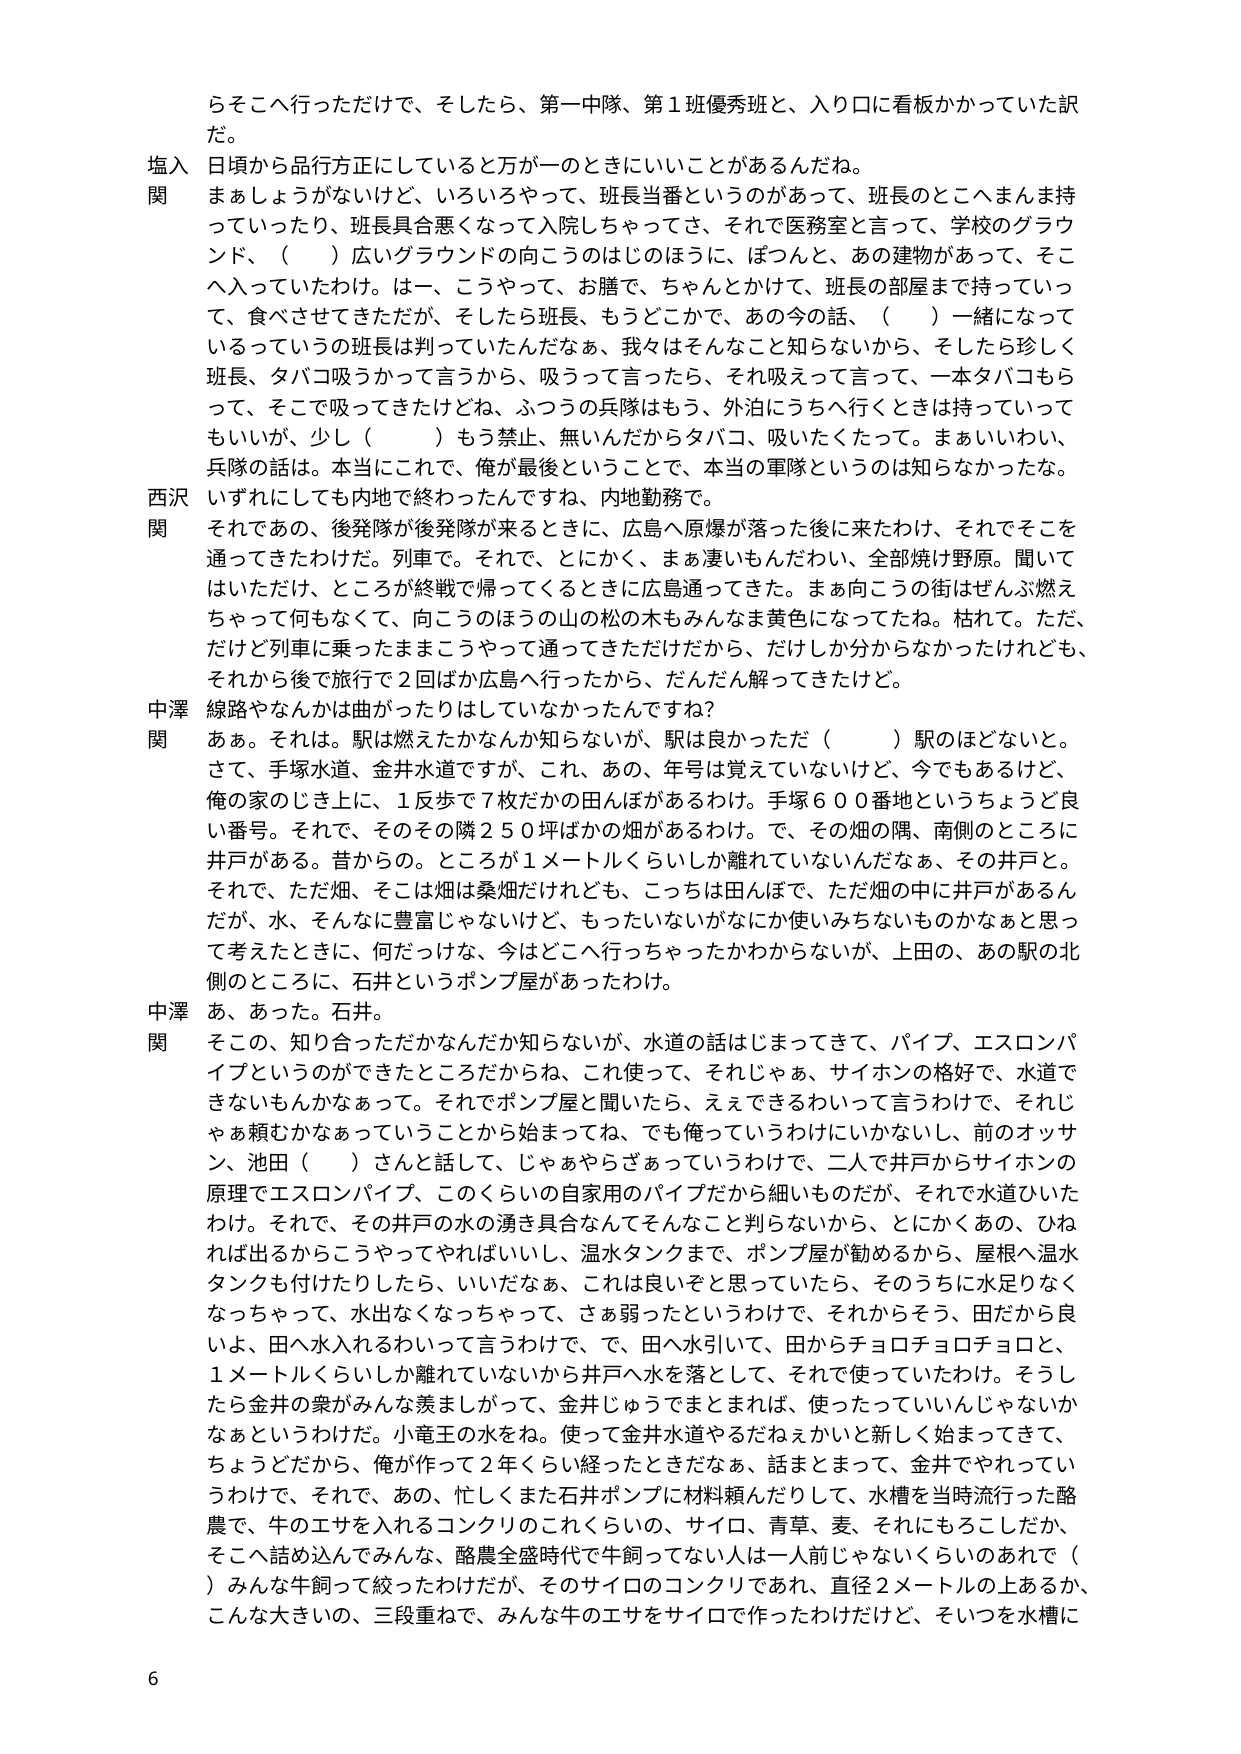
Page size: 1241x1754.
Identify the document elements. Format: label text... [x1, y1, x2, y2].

text 中澤 線路やなんかは曲がったりはしていなかったんですね？ [148, 693, 1093, 723]
text 西沢 いずれにしても内地で終わったんですね、内地勤務で。 [148, 481, 1093, 512]
text 関 そこの、知り合っただかなんだか知らないが、水道の話はじまってきて、パイプ、エスロンパイプというのができたところだからね、これ使って、それじゃぁ、サイホンの格好で、水道できないもんかなぁって。それでポンプ屋と聞いたら、えぇできるわいって言うわけで、それじゃぁ頼むかなぁっていうことから始まってね、でも俺っていうわけにいかないし、前のオッサン、池田（ ）さんと話して、じゃぁやらざぁっていうわけで、二人で井戸からサイホンの原理でエスロンパイプ、このくらいの自家用のパイプだから細いものだが、それで水道ひいたわけ。それで、その井戸の水の湧き具合なんてそんなこと判らないから、とにかくあの、ひねれば出るからこうやってやればいいし、温水タンクまで、ポンプ屋が勧めるから、屋根へ温水タンクも付けたりしたら、いいだなぁ、これは良いぞと思っていたら、そのうちに水足りなくなっちゃって、水出なくなっちゃって、さぁ弱ったというわけで、それからそう、田だから良いよ、田へ水入れるわいって言うわけで、で、田へ水引いて、田からチョロチョロチョロと、１メートルくらいしか離れていないから井戸へ水を落として、それで使っていたわけ。そうしたら金井の衆がみんな羨ましがって、金井じゅうでまとまれば、使ったっていいんじゃないかなぁというわけだ。小竜王の水をね。使って金井水道やるだねぇかいと新しく始まってきて、ちょうどだから、俺が作って２年くらい経ったときだなぁ、話まとまって、金井でやれっていうわけで、それで、あの、忙しくまた石井ポンプに材料頼んだりして、水槽を当時流行った酪農で、牛のエサを入れるコンクリのこれくらいの、サイロ、青草、麦、それにもろこしだか、そこへ詰め込んでみんな、酪農全盛時代で牛飼ってない人は一人前じゃないくらいのあれで（ ）みんな牛飼って絞ったわけだが、そのサイロのコンクリであれ、直径２メートルの上あるか、こんな大きいの、三段重ねで、みんな牛のエサをサイロで作ったわけだけど、そいつを水槽に作ったわけ、三段に。それで、とにかくまぁ早くやりたいって訳で、硬化期間というのがあるもんだわなぁ、コンクリには。ところがそんな勉強なんてしないから、とにかく早く作ればいいっていうわけで、サイロ作って、まだ完全に硬化、固まらないうちに水入れたわけ、そうしたらパンクしちゃて、それで、また、全部じゃなかったから、（ ）のほう、２つくらい、まぁ頭のへんから割れちゃったんだなぁ、またその上作り直してサイロ作って、それで今度は、まだ失敗しないように少し硬化するまで待ってて水溜めて、そしたら良くて。で、金井水道で始めたわけ。ところが冬季間、渇水になると水足りなくなっちゃって、水の計算なんてことやりっこなしでやっただから、それで、仕方がないから今度は本竜王の水、あの、エスロンパイプじゃなくて、柔らかいビニールのホースで、あそこ、１００Mなんてなかったな、７、８０メートルのとこ通ってきて、途中でつないで、それで水槽へ入れたが、それで水は足りていたわけ。それで、２年くらい経ったら今度は手塚の人たちが羨ましくて、寺裏の水使って、水道やるじゃないかって話始まってきたわけ。だから金井水道やるまえに俺と前のオッサンでやって、２年くらい経って、金井水道がやって、また２年くらい経って手塚水道、それで手塚水道の寺裏の水やるって言ったところ新町が仲間にしてくれという話になってきて、それで、いろいろな研究の結果、新町も入れてということで、あのときに大金にかかわるからと言って、なにか材木、どっか山少し売って、金井は用ないからってことで配分金もらったわな金井は。他は水道の関係でみんな使うから、直接はもらわなかったけど、金井のひとは、どれくらいかな、１０００円くらいかな、そしたらあの、とにかく初めてのことに金かかるからということで、御岳さんも松、どんだけの溝中の人に松売った銭、分けてくれたけど、それで、手塚水道が始まったはいいが、また渇水期に水足りなくなっちゃって、寺裏の水だけでは足りなくて、新堰へ水連れてきて、とか、お宮の近くから（ ）またポンプアップで、今度は本格的なあの、水槽と、あれが、殺菌装置まで作ったんだなぁ。金井は本当の簡易水道だから、そんなものなしで、サイロだけでやったんだけど、こっちの手塚水道は殺菌装置まで作って、やったけど今の水、足りなくなっちゃって、新堰から水を上げて、それで賄って、それもちょうど２年くらい経って、今度は県営水道が始まってきたわけ。 [148, 1026, 1093, 1630]
text 関 まぁしょうがないけど、いろいろやって、班長当番というのがあって、班長のとこへまんま持っていったり、班長具合悪くなって入院しちゃってさ、それで医務室と言って、学校のグラウンド、（ ）広いグラウンドの向こうのはじのほうに、ぽつんと、あの建物があって、そこへ入っていたわけ。はー、こうやって、お膳で、ちゃんとかけて、班長の部屋まで持っていって、食べさせてきただが、そしたら班長、もうどこかで、あの今の話、（ ）一緒になっているっていうの班長は判っていたんだなぁ、我々はそんなこと知らないから、そしたら珍しく班長、タバコ吸うかって言うから、吸うって言ったら、それ吸えって言って、一本タバコもらって、そこで吸ってきたけどね、ふつうの兵隊はもう、外泊にうちへ行くときは持っていってもいいが、少し（ ）もう禁止、無いんだからタバコ、吸いたくたって。まぁいいわい、兵隊の話は。本当にこれで、俺が最後ということで、本当の軍隊というのは知らなかったな。 [148, 179, 1093, 481]
text 中澤 あ、あった。石井。 [148, 995, 1093, 1026]
text 関 そうそう、だぶんそれだ。あのね、昭和１５年に塩田公民学校高等科、昔は６３３じゃなくて６２制だから、高等科卒業しているとみんな、長男は別として、ほとんどの人は、若干うちに余裕もなければだめだけど、高校へ、今の高校へ行ったわけだ。ところが、ひとつのクラスで２人くらい、よくして３人くらいしか高校へは行かないわけ、ほとんど、我は跡取りだというようなことで、農家の出身は公民といって、あそこで（ ）勉強をしてきたんだけども、そのとこの学校へ入ったときにさ、級長と副級長というの、もう入学のときに決まっていたわけ。だから、今の話の、その選考して学校同士の話し合いで、決めてあったんではないか。だから軍隊もその（ ）別に試験があったわけでもないし何でもないし、ただ割り振れられたからそこへ行っただけで、そしたら、第一中隊、第１班優秀班と、入り口に看板かかっていた訳だ。 [148, 88, 1093, 149]
text 関 それであの、後発隊が後発隊が来るときに、広島へ原爆が落った後に来たわけ、それでそこを通ってきたわけだ。列車で。それで、とにかく、まぁ凄いもんだわい、全部焼け野原。聞いてはいただけ、ところが終戦で帰ってくるときに広島通ってきた。まぁ向こうの街はぜんぶ燃えちゃって何もなくて、向こうのほうの山の松の木もみんなま黄色になってたね。枯れて。ただ、だけど列車に乗ったままこうやって通ってきただけだから、だけしか分からなかったけれども、それから後で旅行で２回ばか広島へ行ったから、だんだん解ってきたけど。 [148, 512, 1093, 693]
text 塩入 日頃から品行方正にしていると万が一のときにいいことがあるんだね。 [148, 149, 1093, 179]
text 関 あぁ。それは。駅は燃えたかなんか知らないが、駅は良かっただ（ ）駅のほどないと。さて、手塚水道、金井水道ですが、これ、あの、年号は覚えていないけど、今でもあるけど、俺の家のじき上に、１反歩で７枚だかの田んぼがあるわけ。手塚６００番地というちょうど良い番号。それで、そのその隣２５０坪ばかの畑があるわけ。で、その畑の隅、南側のところに井戸がある。昔からの。ところが１メートルくらいしか離れていないんだなぁ、その井戸と。それで、ただ畑、そこは畑は桑畑だけれども、こっちは田んぼで、ただ畑の中に井戸があるんだが、水、そんなに豊富じゃないけど、もったいないがなにか使いみちないものかなぁと思って考えたときに、何だっけな、今はどこへ行っちゃったかわからないが、上田の、あの駅の北側のところに、石井というポンプ屋があったわけ。 [148, 723, 1093, 995]
